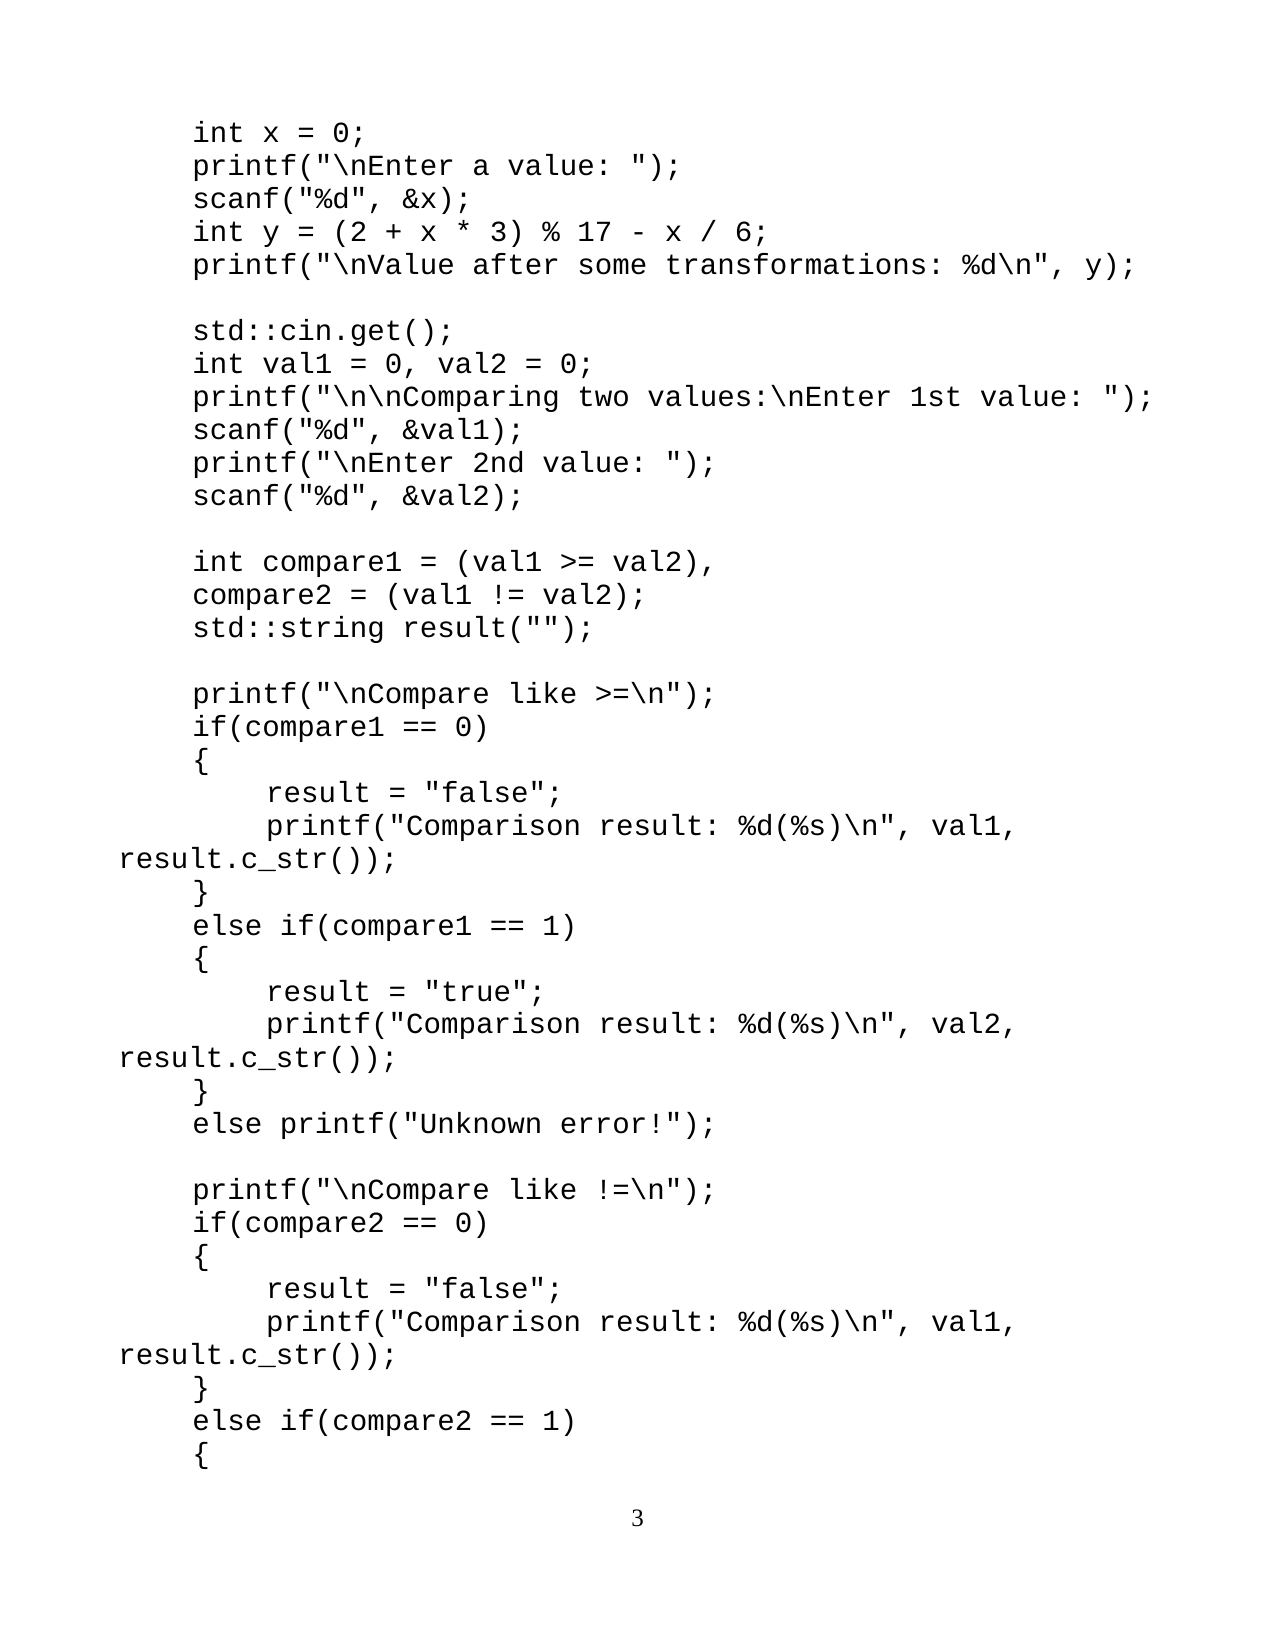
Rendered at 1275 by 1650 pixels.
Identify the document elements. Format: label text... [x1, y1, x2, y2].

text } [118, 878, 1157, 911]
text else if(compare1 == 1) [118, 911, 1157, 944]
text printf("Comparison result: %d(%s)\n", val1, result.c_str()); [118, 812, 1157, 878]
text int val1 = 0, val2 = 0; [118, 349, 1157, 382]
text if(compare1 == 0) [118, 712, 1157, 746]
text printf("\nValue after some transformations: %d\n", y); [118, 250, 1157, 283]
text } [118, 1373, 1157, 1406]
text std::cin.get(); [118, 316, 1157, 349]
text int compare1 = (val1 >= val2), [118, 547, 1157, 580]
text printf("\n\nComparing two values:\nEnter 1st value: "); [118, 382, 1157, 415]
text result = "false"; [118, 778, 1157, 812]
text { [118, 1439, 1157, 1472]
text std::string result(""); [118, 613, 1157, 646]
text printf("\nCompare like >=\n"); [118, 679, 1157, 712]
text if(compare2 == 0) [118, 1208, 1157, 1241]
text { [118, 746, 1157, 778]
text int y = (2 + x * 3) % 17 - x / 6; [118, 217, 1157, 250]
text compare2 = (val1 != val2); [118, 580, 1157, 613]
text printf("Comparison result: %d(%s)\n", val2, result.c_str()); [118, 1010, 1157, 1076]
text result = "true"; [118, 977, 1157, 1010]
text printf("\nEnter 2nd value: "); [118, 448, 1157, 481]
text scanf("%d", &val1); [118, 415, 1157, 448]
text printf("\nCompare like !=\n"); [118, 1175, 1157, 1208]
text printf("Comparison result: %d(%s)\n", val1, result.c_str()); [118, 1307, 1157, 1373]
text { [118, 944, 1157, 977]
text else if(compare2 == 1) [118, 1406, 1157, 1439]
text int x = 0; [118, 118, 1157, 151]
text else printf("Unknown error!"); [118, 1109, 1157, 1142]
text { [118, 1241, 1157, 1274]
text result = "false"; [118, 1274, 1157, 1307]
text } [118, 1076, 1157, 1109]
text printf("\nEnter a value: "); [118, 151, 1157, 184]
text scanf("%d", &val2); [118, 481, 1157, 514]
text scanf("%d", &x); [118, 184, 1157, 217]
